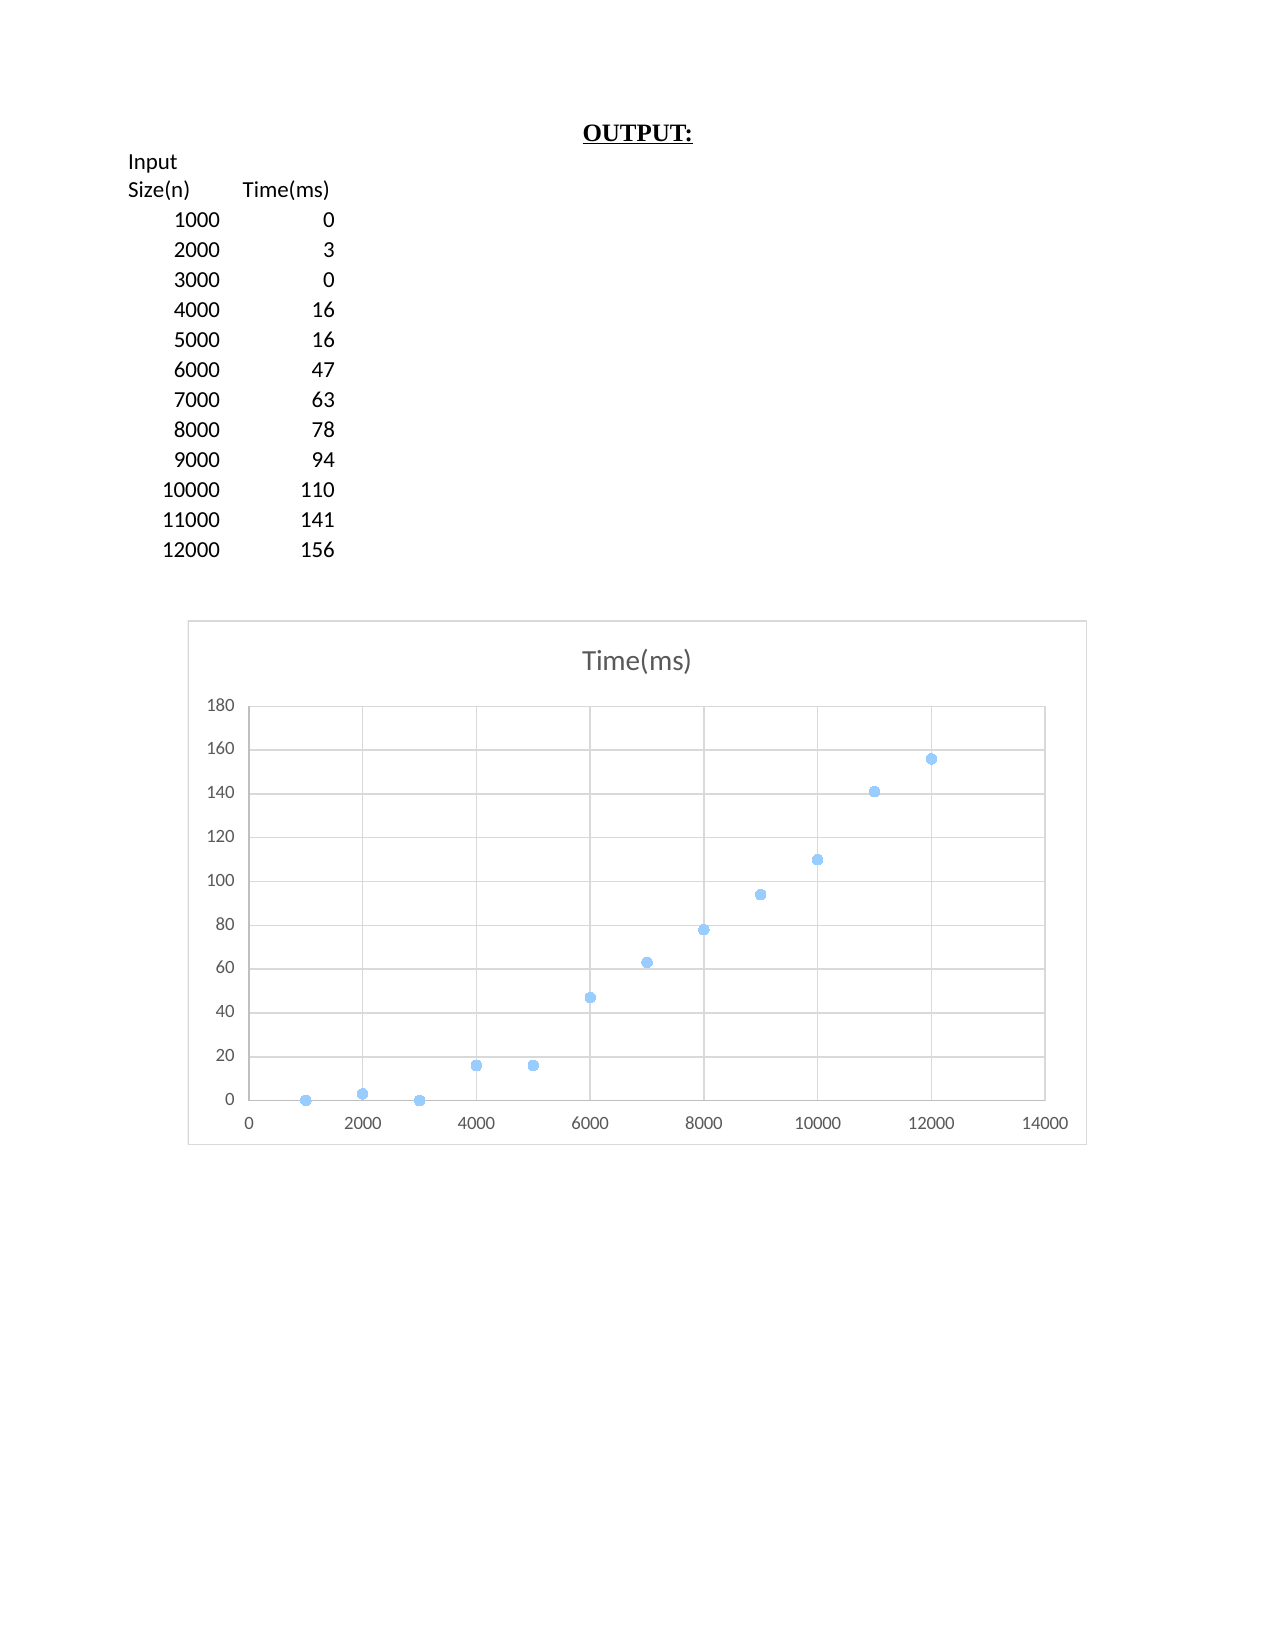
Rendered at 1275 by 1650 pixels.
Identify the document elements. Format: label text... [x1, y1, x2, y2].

table_cell 12000 [117, 533, 231, 563]
table_cell 4000 [117, 293, 231, 323]
table_cell 0 [231, 263, 346, 293]
table_cell 6000 [117, 353, 231, 383]
table_cell 1000 [117, 203, 231, 233]
table_cell 2000 [117, 233, 231, 263]
table_cell 5000 [117, 323, 231, 353]
table_cell 94 [231, 443, 346, 473]
table_cell 3000 [117, 263, 231, 293]
table_cell 3 [231, 233, 346, 263]
table_cell 16 [231, 293, 346, 323]
table_cell 141 [231, 503, 346, 533]
table_cell 9000 [117, 443, 231, 473]
table_cell 156 [231, 533, 346, 563]
table_cell 8000 [117, 413, 231, 443]
table_cell 47 [231, 353, 346, 383]
table_header Input Size(n) [117, 147, 231, 203]
table_cell 78 [231, 413, 346, 443]
table_cell 0 [231, 203, 346, 233]
table_header Time(ms) [231, 147, 346, 203]
table_cell 16 [231, 323, 346, 353]
text OUTPUT: [118, 118, 1157, 147]
table_cell 110 [231, 473, 346, 503]
table_cell 7000 [117, 383, 231, 413]
table_cell 63 [231, 383, 346, 413]
table_cell 11000 [117, 503, 231, 533]
table_cell 10000 [117, 473, 231, 503]
